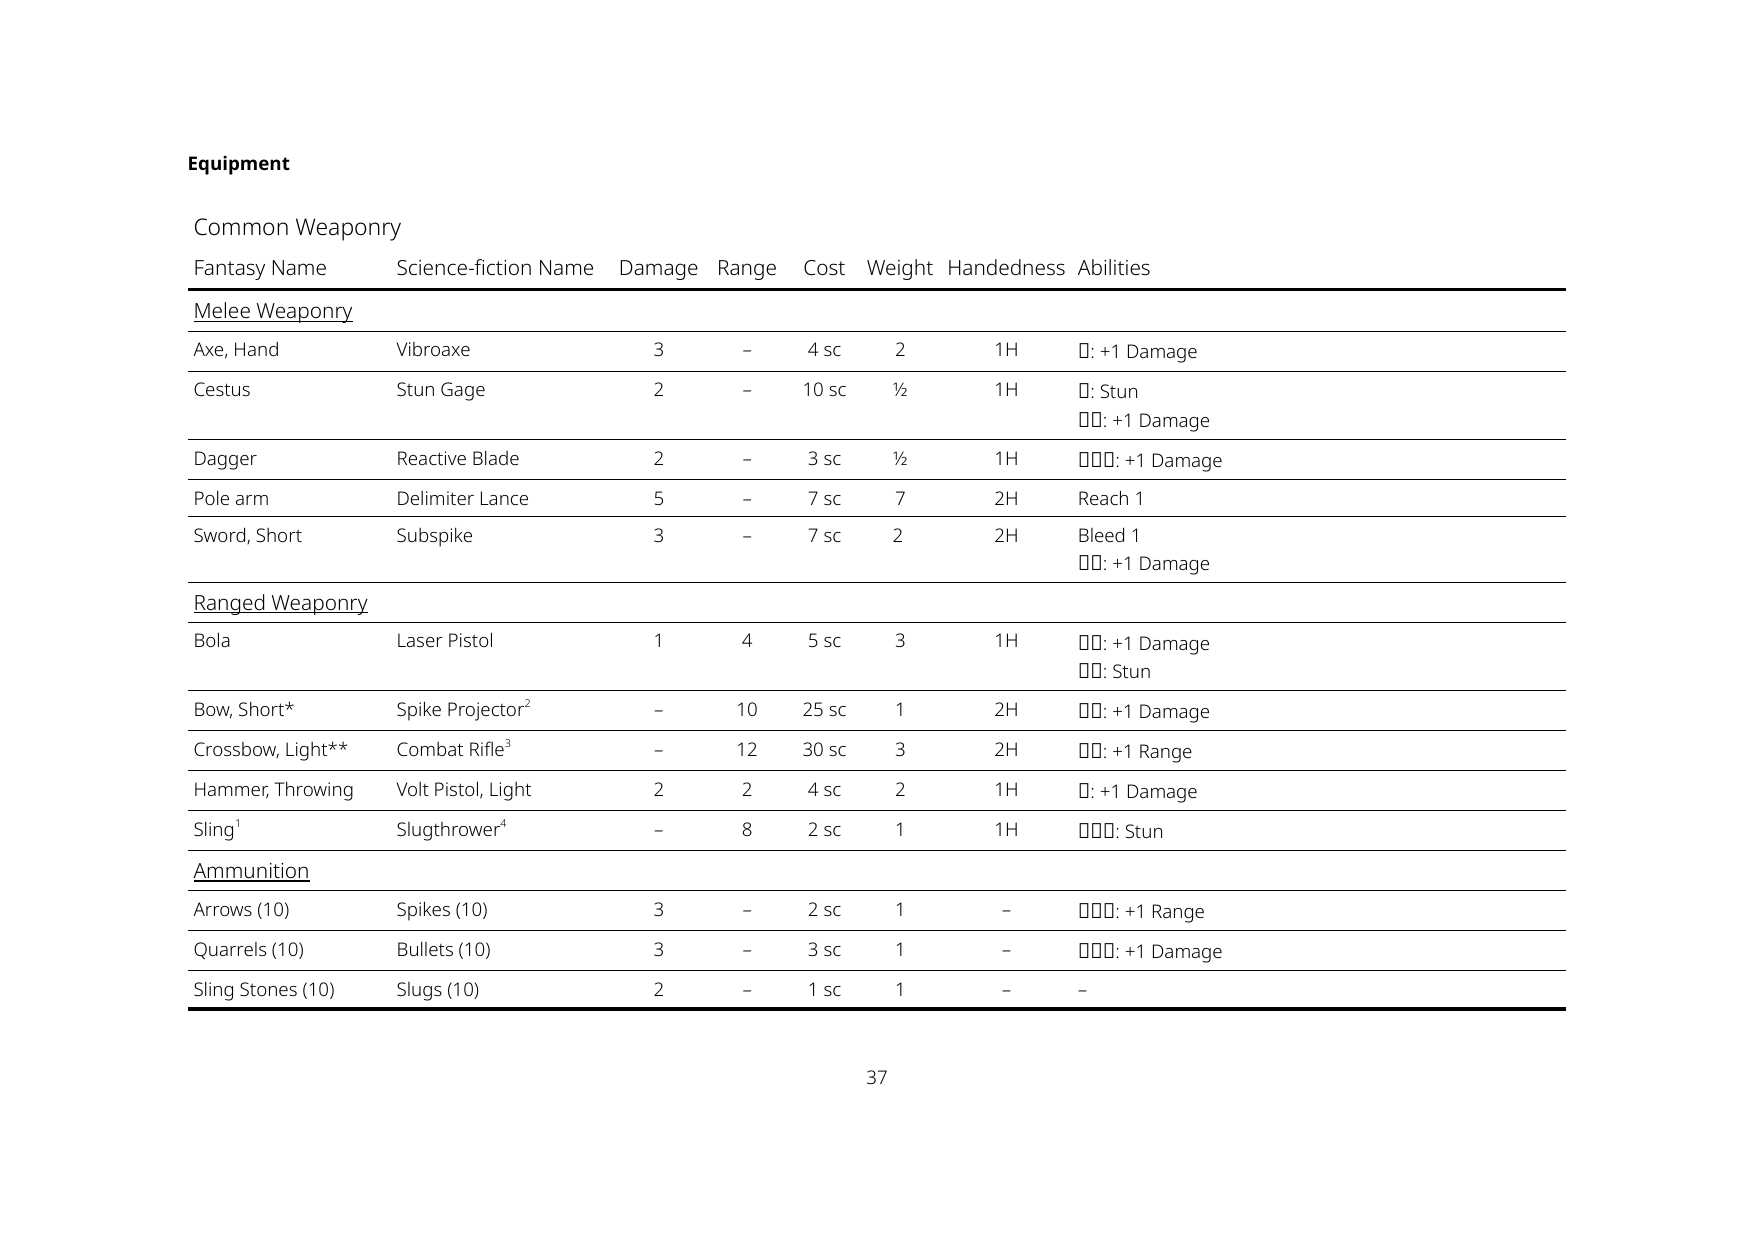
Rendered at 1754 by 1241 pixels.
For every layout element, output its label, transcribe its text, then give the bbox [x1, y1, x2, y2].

table_cell Damage [613, 248, 705, 288]
table_cell 1 [859, 811, 941, 850]
table_cell – [613, 731, 705, 770]
table_cell Ranged Weaponry [188, 583, 1566, 622]
table_cell 1H [941, 372, 1072, 439]
table_cell Science-fiction Name [391, 248, 612, 288]
table_cell : +1 Damage [1072, 771, 1566, 810]
table_cell 2 [859, 517, 941, 582]
table_cell 10 sc [789, 372, 859, 439]
table_cell – [941, 931, 1072, 970]
table_cell Axe, Hand [188, 332, 391, 371]
table_cell 2H [941, 517, 1072, 582]
table_cell Cestus [188, 372, 391, 439]
table_cell ½ [859, 372, 941, 439]
table_cell : +1 Damage [1072, 332, 1566, 371]
table_cell 2 sc [789, 811, 859, 850]
table_cell 7 [859, 480, 941, 516]
table_cell Sling Stones (10) [188, 971, 391, 1007]
table_cell – [705, 971, 789, 1007]
table_cell : Stun [1072, 811, 1566, 850]
table_cell 2 sc [789, 891, 859, 930]
table_cell 7 sc [789, 517, 859, 582]
table_cell Fantasy Name [188, 248, 391, 288]
table_cell 3 sc [789, 931, 859, 970]
table_cell Crossbow, Light** [188, 731, 391, 770]
table_cell Melee Weaponry [188, 291, 1566, 331]
table_cell 4 sc [789, 332, 859, 371]
table_cell – [941, 891, 1072, 930]
table_cell 3 [859, 731, 941, 770]
table_cell Volt Pistol, Light [391, 771, 612, 810]
table_cell 3 [613, 931, 705, 970]
table_cell Vibroaxe [391, 332, 612, 371]
table_cell 1 [859, 891, 941, 930]
table_cell Slugthrower4 [391, 811, 612, 850]
table_cell – [941, 971, 1072, 1007]
table_cell 7 sc [789, 480, 859, 516]
table_cell Bullets (10) [391, 931, 612, 970]
table_cell 30 sc [789, 731, 859, 770]
table_cell Quarrels (10) [188, 931, 391, 970]
table_cell – [1072, 971, 1566, 1007]
table_cell Bow, Short* [188, 691, 391, 730]
table_cell Delimiter Lance [391, 480, 612, 516]
table_cell 3 [613, 517, 705, 582]
table_cell Ammunition [188, 851, 1566, 890]
table_cell 25 sc [789, 691, 859, 730]
table_cell Slugs (10) [391, 971, 612, 1007]
table_cell Sword, Short [188, 517, 391, 582]
table_cell 8 [705, 811, 789, 850]
table_cell Laser Pistol [391, 623, 612, 690]
table_cell 2 [705, 771, 789, 810]
table_cell – [705, 332, 789, 371]
table_cell Spike Projector2 [391, 691, 612, 730]
table_cell 2H [941, 691, 1072, 730]
table_cell Pole arm [188, 480, 391, 516]
table_cell Reactive Blade [391, 440, 612, 479]
table_cell : Stun : +1 Damage [1072, 372, 1566, 439]
table_cell Bola [188, 623, 391, 690]
table_cell 1 [613, 623, 705, 690]
table_cell 2 [613, 372, 705, 439]
table_cell Combat Rifle3 [391, 731, 612, 770]
table_cell 3 [613, 332, 705, 371]
table_cell : +1 Damage [1072, 691, 1566, 730]
table_cell – [705, 931, 789, 970]
table_cell – [705, 517, 789, 582]
table_cell 2 [859, 771, 941, 810]
table_cell Arrows (10) [188, 891, 391, 930]
table_cell 2H [941, 480, 1072, 516]
table_cell 3 [613, 891, 705, 930]
table_cell 5 [613, 480, 705, 516]
table_cell 1H [941, 332, 1072, 371]
table_cell Stun Gage [391, 372, 612, 439]
table_cell : +1 Damage [1072, 931, 1566, 970]
table_cell 1H [941, 811, 1072, 850]
table_cell 1 [859, 971, 941, 1007]
table_cell Dagger [188, 440, 391, 479]
table_cell Range [705, 248, 789, 288]
table_cell – [705, 440, 789, 479]
table_cell – [705, 480, 789, 516]
table_cell 1H [941, 440, 1072, 479]
table_header Common Weaponry [188, 205, 1566, 248]
table_cell 3 [859, 623, 941, 690]
table_cell 10 [705, 691, 789, 730]
table_cell – [613, 691, 705, 730]
table_cell : +1 Range [1072, 731, 1566, 770]
table_cell Subspike [391, 517, 612, 582]
table_cell Cost [789, 248, 859, 288]
table_cell Sling1 [188, 811, 391, 850]
table_cell ½ [859, 440, 941, 479]
table_cell 2 [613, 440, 705, 479]
table_cell – [705, 891, 789, 930]
table_cell 2 [613, 971, 705, 1007]
table_cell : +1 Damage : Stun [1072, 623, 1566, 690]
table_cell 1 sc [789, 971, 859, 1007]
table_cell 2 [613, 771, 705, 810]
table_cell 3 sc [789, 440, 859, 479]
table_cell Weight [859, 248, 941, 288]
table_cell – [705, 372, 789, 439]
table_cell 12 [705, 731, 789, 770]
table_cell 5 sc [789, 623, 859, 690]
table_cell – [613, 811, 705, 850]
table_cell 1H [941, 771, 1072, 810]
table_cell 4 [705, 623, 789, 690]
table_cell Hammer, Throwing [188, 771, 391, 810]
table_cell 1H [941, 623, 1072, 690]
table_cell Abilities [1072, 248, 1566, 288]
table_cell 4 sc [789, 771, 859, 810]
table_cell 1 [859, 691, 941, 730]
table_cell Handedness [941, 248, 1072, 288]
table_cell Bleed 1 : +1 Damage [1072, 517, 1566, 582]
table_cell : +1 Range [1072, 891, 1566, 930]
table_cell Reach 1 [1072, 480, 1566, 516]
table_cell 2H [941, 731, 1072, 770]
table_cell Spikes (10) [391, 891, 612, 930]
table_cell 1 [859, 931, 941, 970]
table_cell : +1 Damage [1072, 440, 1566, 479]
table_cell 2 [859, 332, 941, 371]
